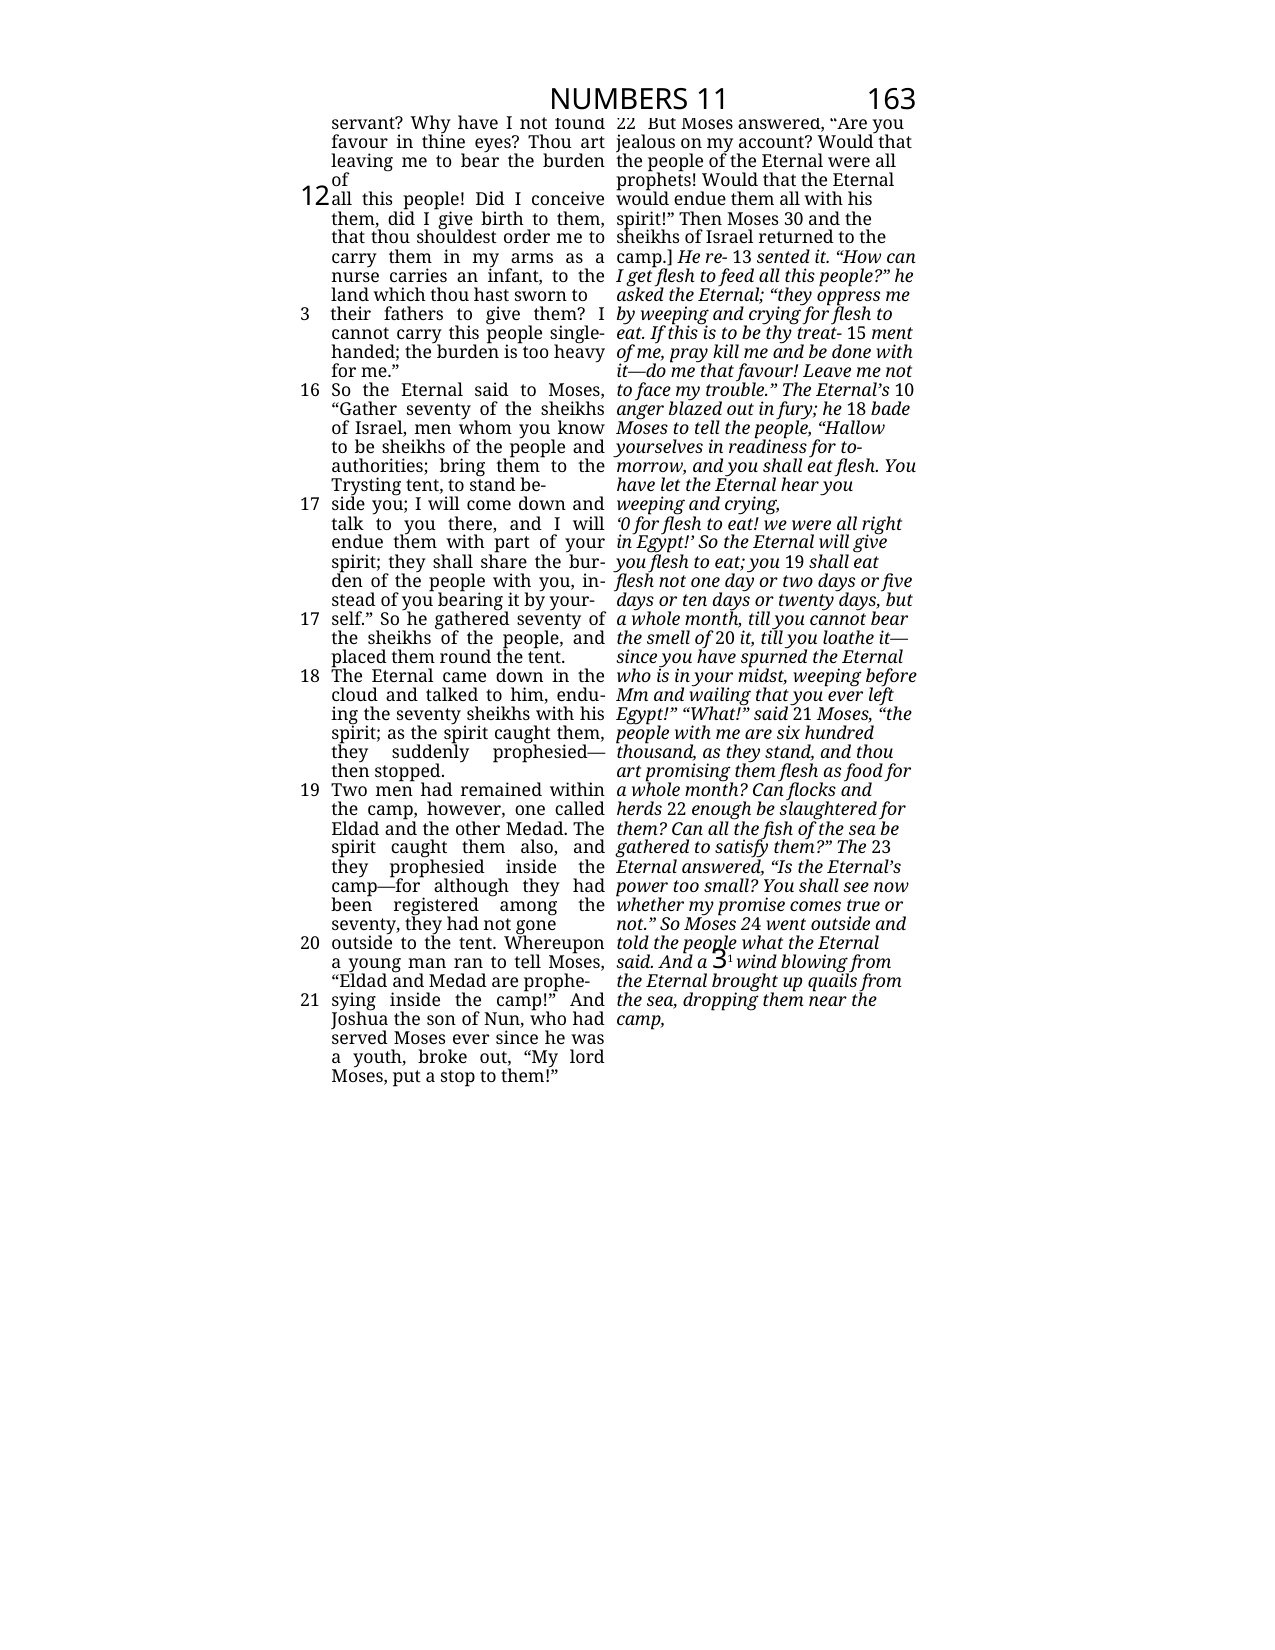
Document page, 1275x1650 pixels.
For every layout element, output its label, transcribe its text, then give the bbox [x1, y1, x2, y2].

list outside to the tent. Whereupon a young man ran to tell Moses, “Eldad and Medad are prophe- [300, 934, 605, 991]
list side you; I will come down and talk to you there, and I will endue them with part of your spirit; they shall share the bur­den of the people with you, in­stead of you bearing it by your- [300, 496, 605, 610]
text servant? Why have I not found favour in thine eyes? Thou art leaving me to bear the burden of [331, 114, 605, 191]
list So the Eternal said to Moses, “Gather seventy of the sheikhs of Israel, men whom you know to be sheikhs of the people and authorities; bring them to the Trysting tent, to stand be- [300, 381, 605, 496]
list sying inside the camp!” And Joshua the son of Nun, who had served Moses ever since he was a youth, broke out, “My lord Moses, put a stop to them!” [300, 991, 605, 1087]
list their fathers to give them? I cannot carry this people single- handed; the burden is too heavy for me.” [300, 305, 605, 381]
text ‘0 for flesh to eat! we were all right in Egypt!’ So the Eternal will give you flesh to eat; you 19 shall eat flesh not one day or two days or five days or ten days or twenty days, but a whole month, till you cannot bear the smell of 20 it, till you loathe it—since you have spurned the Eternal who is in your midst, weeping before Mm and wailing that you ever left Egypt!” “What!” said 21 Moses, “the people with me are six hundred thousand, as they stand, and thou art promising them flesh as food for a whole month? Can flocks and herds 22 enough be slaughtered for them? Can all the fish of the sea be gathered to satisfy them?” The 23 Eternal answered, “Is the Eter­nal’s power too small? You shall see now whether my promise comes true or not.” So Moses 24 went outside and told the people what the Eternal said. And a 31 wind blowing from the Eternal brought up quails from the sea, dropping them near the camp, [616, 515, 921, 1029]
list self.” So he gathered seventy of the sheikhs of the people, and placed them round the tent. [300, 610, 605, 667]
list The Eternal came down in the cloud and talked to him, endu­ing the seventy sheikhs with his spirit; as the spirit caught them, they suddenly prophesied—then stopped. [300, 667, 605, 782]
text jealous on my account? Would that the people of the Eternal were all prophets! Would that the Eternal would endue them all with his spirit!” Then Moses 30 and the sheikhs of Israel re­turned to the camp.] He re- 13 sented it. “How can I get flesh to feed all this people?” he asked the Eternal; “they oppress me by weeping and crying for flesh to eat. If this is to be thy treat- 15 ment of me, pray kill me and be done with it—do me that favour! Leave me not to face my trouble.” The Eternal’s 10 anger blazed out in fury; he 18 bade Moses to tell the people, “Hallow yourselves in readiness for to-morrow, and you shall eat flesh. You have let the Eternal hear you weeping and crying, [616, 133, 921, 515]
list But Moses answered, “Are you [616, 114, 921, 133]
list all this people! Did I conceive them, did I give birth to them, that thou shouldest order me to carry them in my arms as a nurse carries an infant, to the land which thou hast sworn to [300, 191, 605, 305]
list Two men had remained within the camp, however, one called Eldad and the other Medad. The spirit caught them also, and they prophesied inside the camp—for although they had been registered among the seventy, they had not gone [300, 782, 605, 934]
